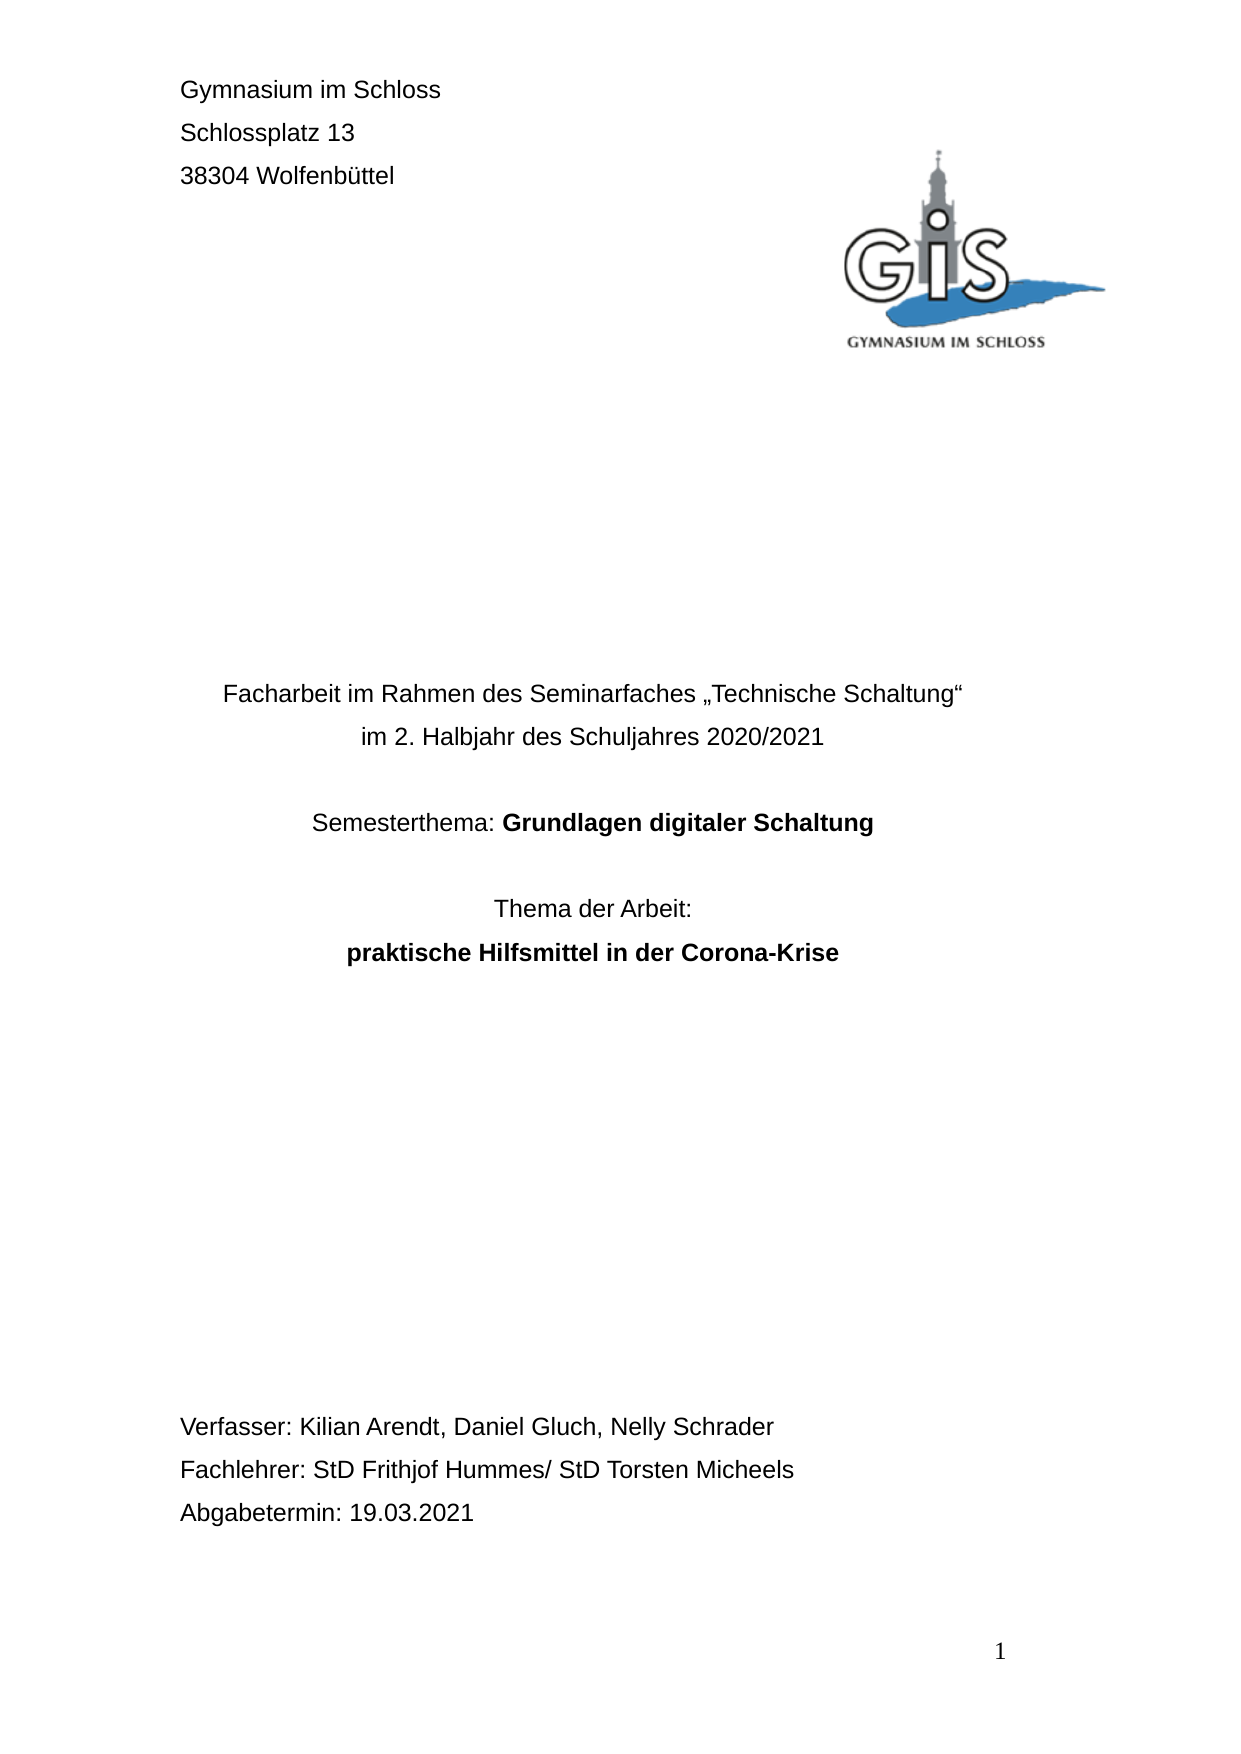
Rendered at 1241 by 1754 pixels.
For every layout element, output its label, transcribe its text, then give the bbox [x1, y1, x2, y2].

text Gymnasium im Schloss [180, 75, 1006, 104]
text Semesterthema: Grundlagen digitaler Schaltung [180, 808, 1006, 837]
text Schlossplatz 13 [180, 118, 1006, 147]
text praktische Hilfsmittel in der Corona-Krise [180, 937, 1006, 966]
text Abgabetermin: 19.03.2021 [180, 1498, 1006, 1527]
text Thema der Arbeit: [180, 894, 1006, 923]
text Verfasser: Kilian Arendt, Daniel Gluch, Nelly Schrader [180, 1412, 1006, 1441]
text 38304 Wolfenbüttel [180, 161, 785, 190]
text Facharbeit im Rahmen des Seminarfaches „Technische Schaltung“ [180, 679, 1006, 707]
text im 2. Halbjahr des Schuljahres 2020/2021 [180, 722, 1006, 751]
text Fachlehrer: StD Frithjof Hummes/ StD Torsten Micheels [180, 1455, 1006, 1484]
